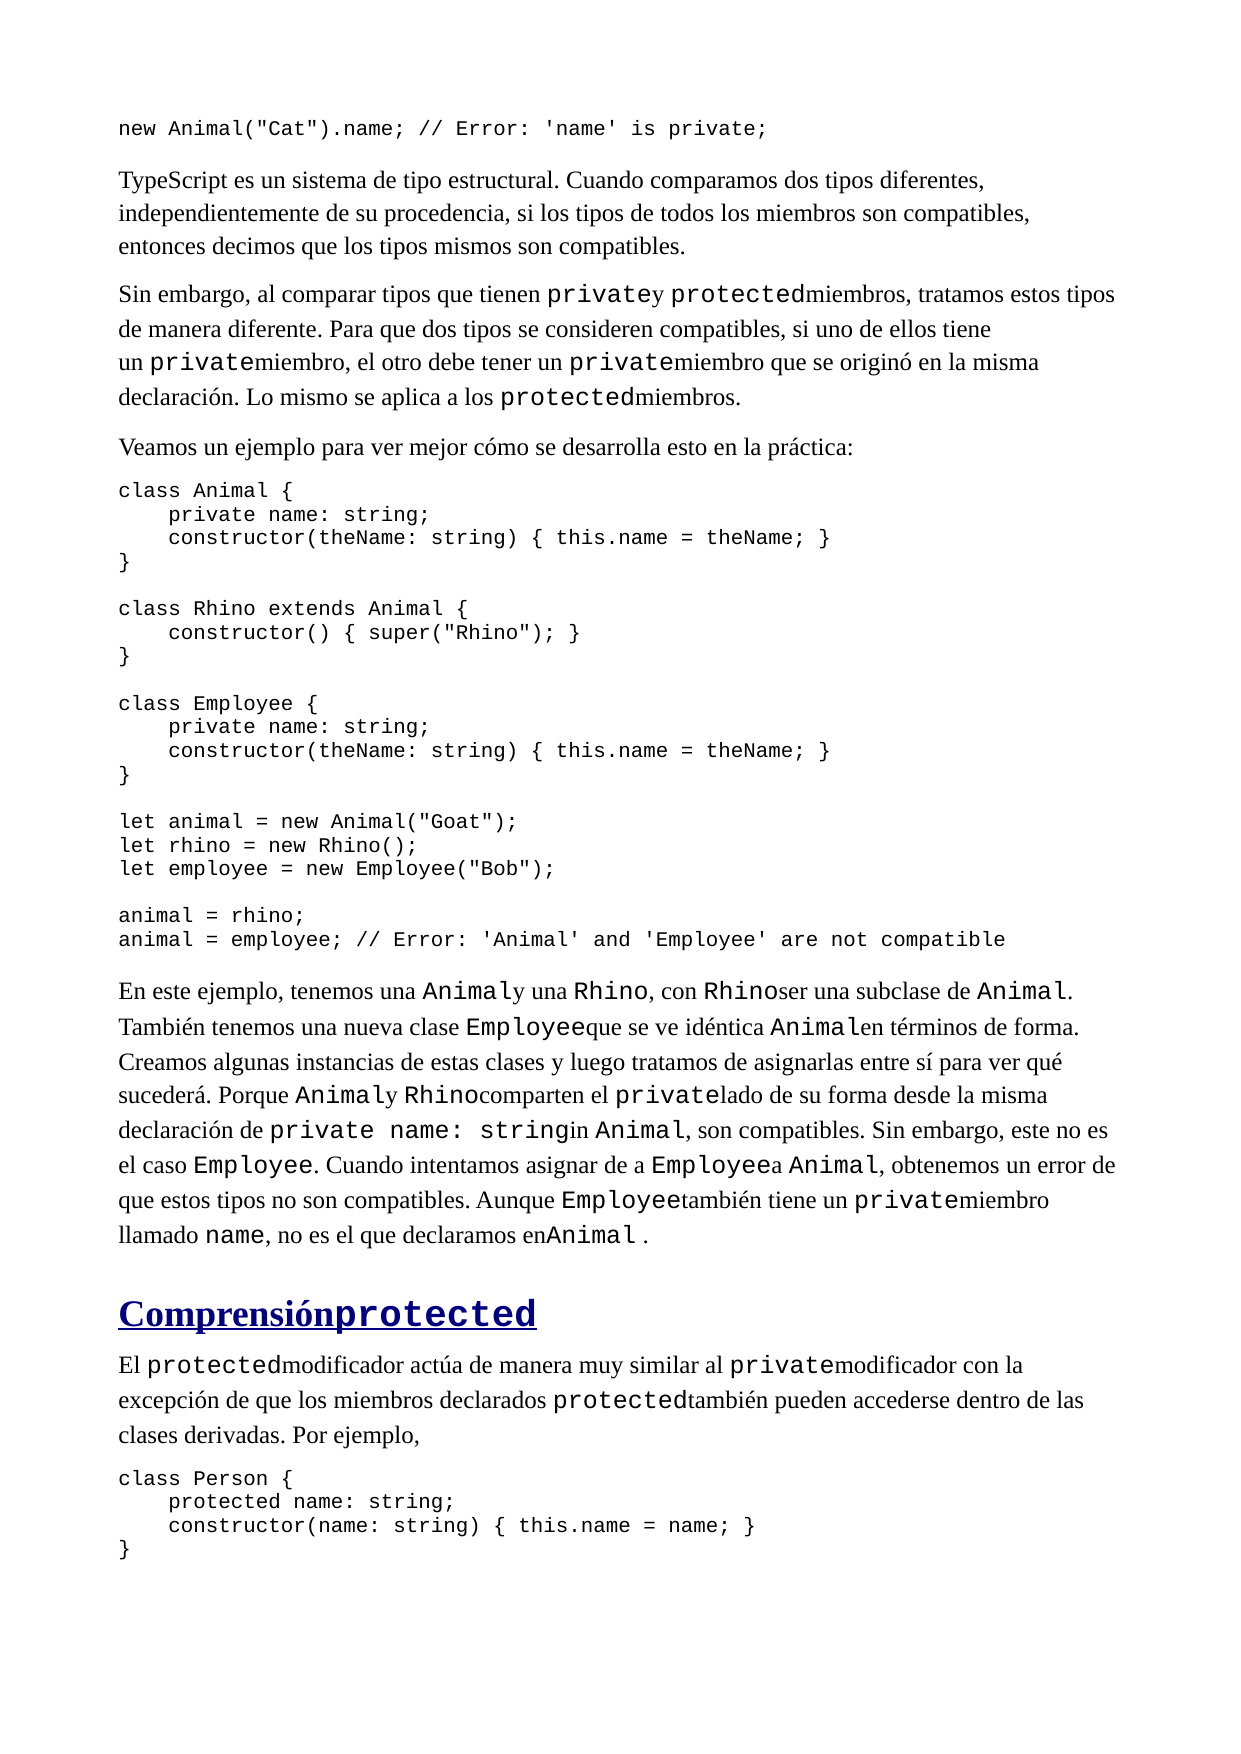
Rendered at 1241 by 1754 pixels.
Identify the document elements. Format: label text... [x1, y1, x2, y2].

text private name: string; [118, 503, 1122, 527]
subtitle Comprensiónprotected [118, 1291, 1122, 1337]
text El protectedmodificador actúa de manera muy similar al privatemodificador con la excepción de que los miembros declarados protectedtambién pueden accederse dentro de las clases derivadas. Por ejemplo, [118, 1350, 1122, 1449]
text } [118, 764, 1122, 787]
text Veamos un ejemplo para ver mejor cómo se desarrolla esto en la práctica: [118, 432, 1122, 461]
text } [118, 551, 1122, 574]
text let employee = new Employee("Bob"); [118, 858, 1122, 882]
text constructor(theName: string) { this.name = theName; } [118, 740, 1122, 764]
text Sin embargo, al comparar tipos que tienen privatey protectedmiembros, tratamos estos tipos de manera diferente. Para que dos tipos se consideren compatibles, si uno de ellos tiene un privatemiembro, el otro debe tener un privatemiembro que se originó en la misma declaración. Lo mismo se aplica a los protectedmiembros. [118, 279, 1122, 413]
text En este ejemplo, tenemos una Animaly una Rhino, con Rhinoser una subclase de Animal. También tenemos una nueva clase Employeeque se ve idéntica Animalen términos de forma. Creamos algunas instancias de estas clases y luego tratamos de asignarlas entre sí para ver qué sucederá. Porque Animaly Rhinocomparten el privatelado de su forma desde la misma declaración de private name: stringin Animal, son compatibles. Sin embargo, este no es el caso Employee. Cuando intentamos asignar de a Employeea Animal, obtenemos un error de que estos tipos no son compatibles. Aunque Employeetambién tiene un privatemiembro llamado name, no es el que declaramos enAnimal . [118, 976, 1122, 1251]
text } [118, 645, 1122, 669]
text private name: string; [118, 716, 1122, 740]
text } [118, 1538, 1122, 1562]
text animal = employee; // Error: 'Animal' and 'Employee' are not compatible [118, 929, 1122, 953]
text animal = rhino; [118, 906, 1122, 929]
text let rhino = new Rhino(); [118, 834, 1122, 858]
text TypeScript es un sistema de tipo estructural. Cuando comparamos dos tipos diferentes, independientemente de su procedencia, si los tipos de todos los miembros son compatibles, entonces decimos que los tipos mismos son compatibles. [118, 165, 1122, 260]
text constructor(name: string) { this.name = name; } [118, 1515, 1122, 1538]
text constructor(theName: string) { this.name = theName; } [118, 527, 1122, 551]
text class Rhino extends Animal { [118, 598, 1122, 622]
text class Employee { [118, 693, 1122, 716]
text let animal = new Animal("Goat"); [118, 811, 1122, 834]
text class Animal { [118, 480, 1122, 503]
text new Animal("Cat").name; // Error: 'name' is private; [118, 118, 1122, 142]
text protected name: string; [118, 1491, 1122, 1515]
text class Person { [118, 1467, 1122, 1491]
text constructor() { super("Rhino"); } [118, 622, 1122, 645]
